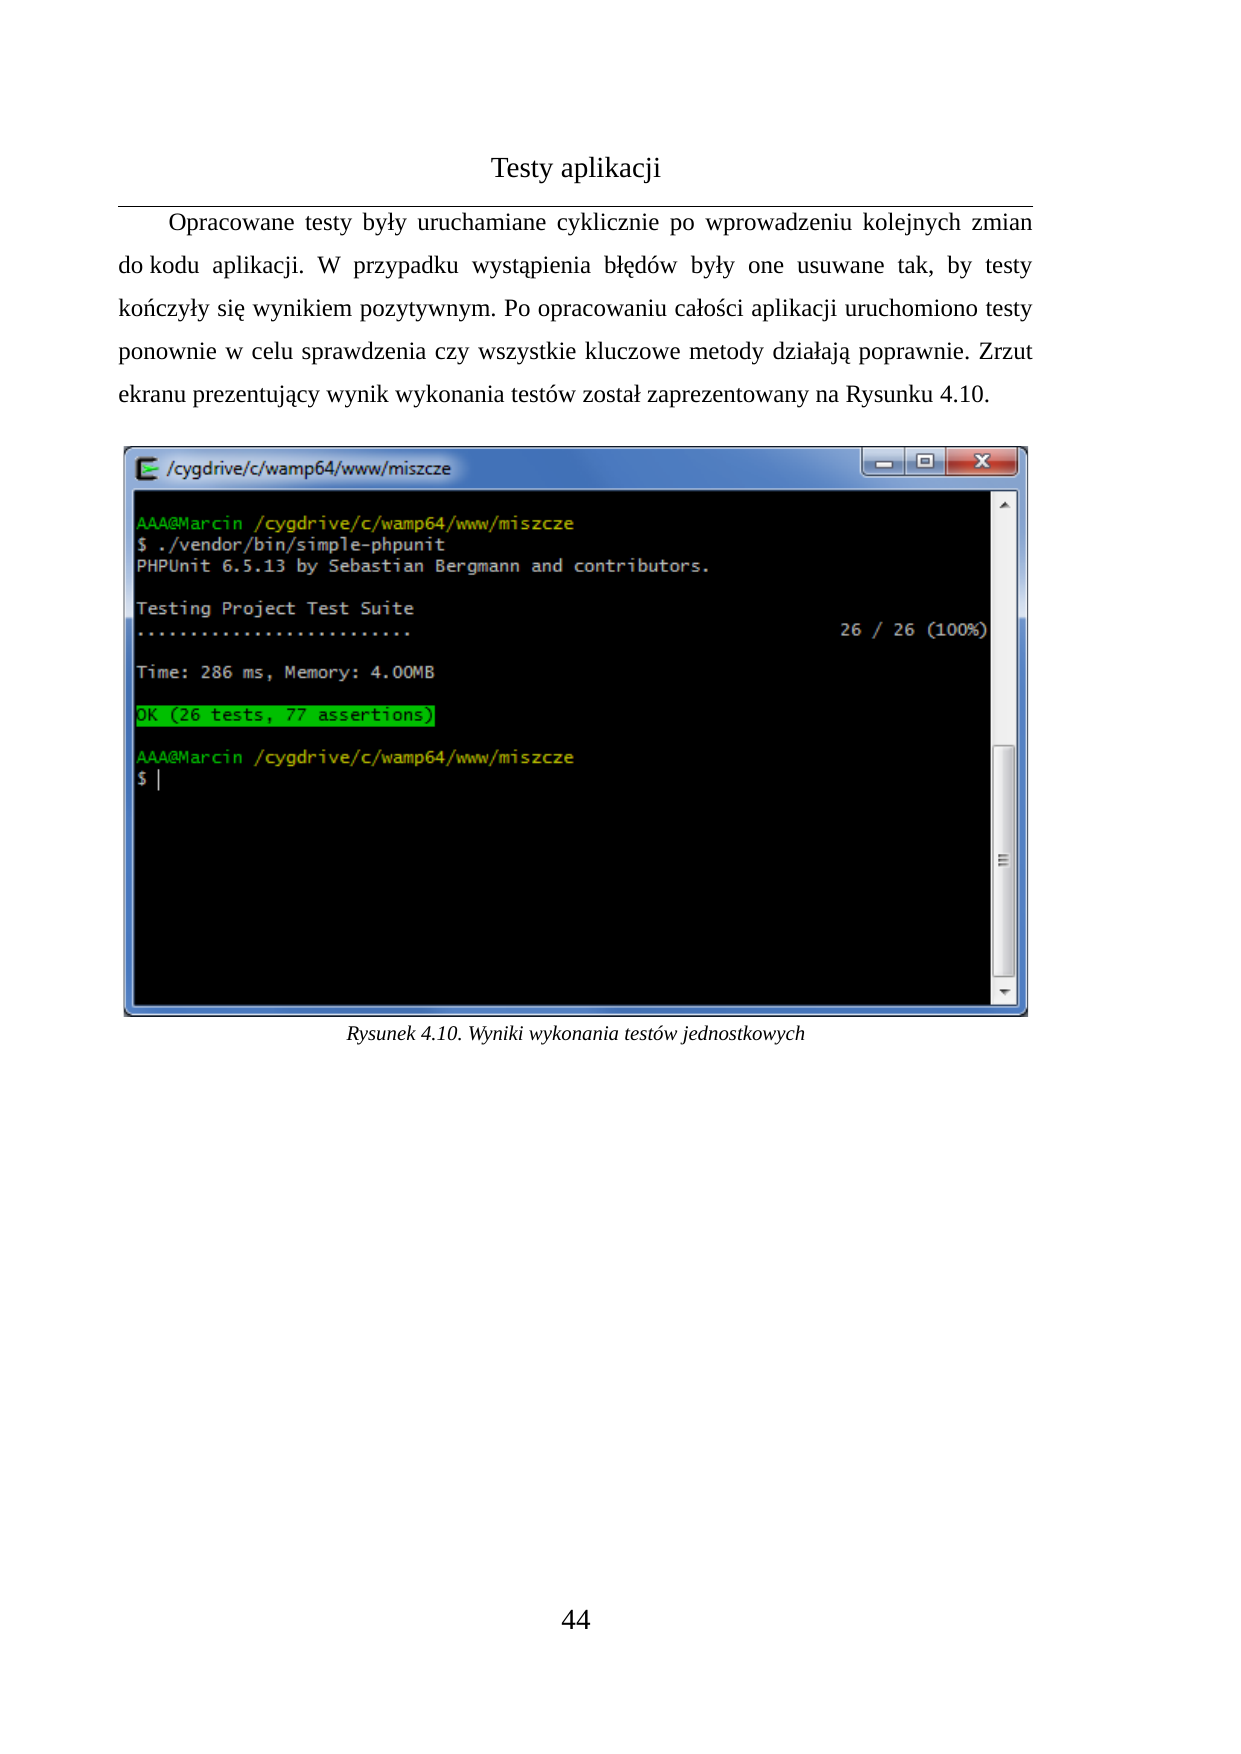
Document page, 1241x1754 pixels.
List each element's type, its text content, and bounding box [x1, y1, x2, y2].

picture [123, 446, 1029, 1017]
text Opracowane testy były uruchamiane cyklicznie po wprowadzeniu kolejnych zmian do kodu aplikacji. W przypadku wystąpienia błędów były one usuwane tak, by testy kończyły się wynikiem pozytywnym. Po opracowaniu całości aplikacji uruchomiono testy ponownie w celu sprawdzenia czy wszystkie kluczowe metody działają poprawnie. Zrzut ekranu prezentujący wynik wykonania testów został zaprezentowany na Rysunku 4.10. [118, 207, 1033, 408]
text Rysunek 4.10. Wyniki wykonania testów jednostkowych [123, 1017, 1028, 1045]
